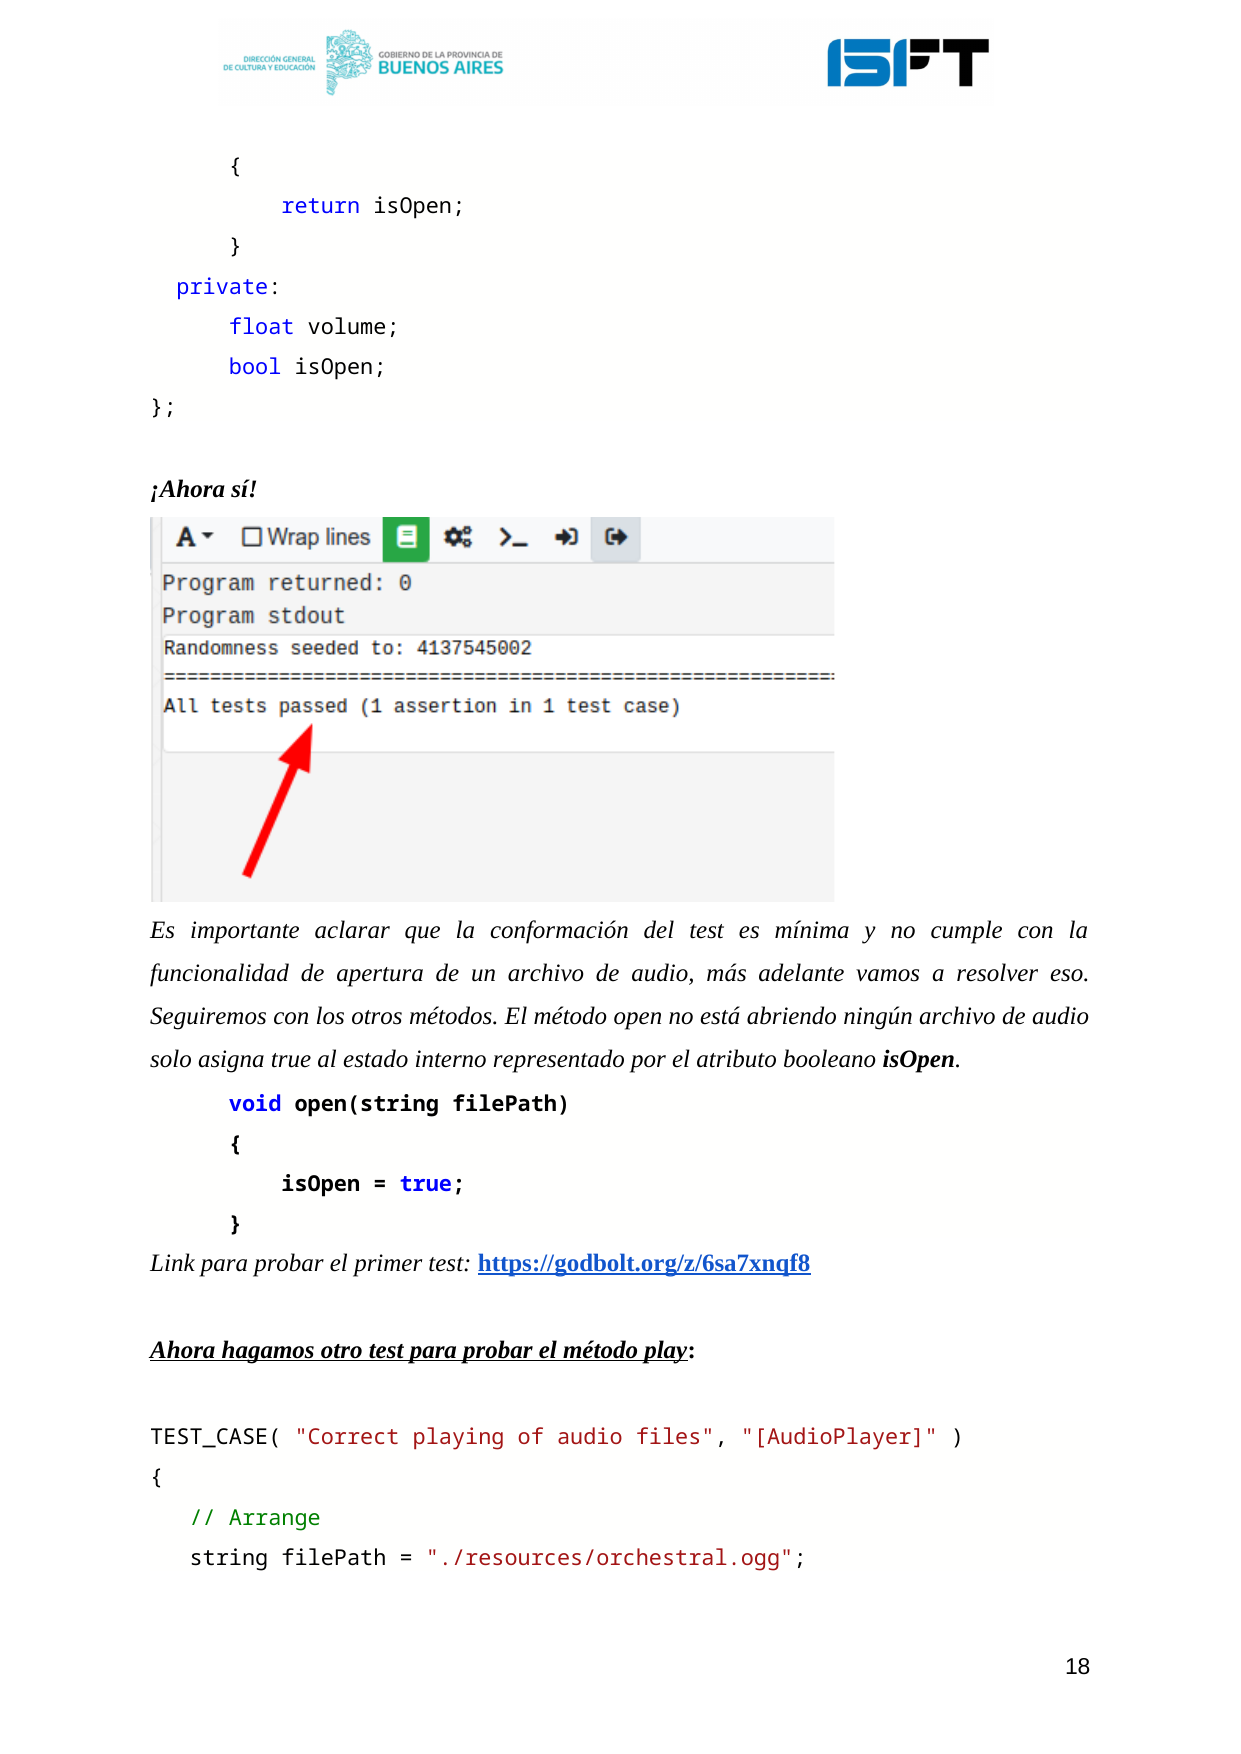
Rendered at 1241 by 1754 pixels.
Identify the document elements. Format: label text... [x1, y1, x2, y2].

text return isOpen; [150, 190, 1090, 220]
text { [150, 1128, 1090, 1158]
text { [150, 1461, 1090, 1491]
picture [150, 517, 835, 902]
text ¡Ahora sí! [150, 474, 1090, 503]
text isOpen = true; [150, 1168, 1090, 1198]
text // Arrange [150, 1501, 1090, 1531]
text } [150, 1208, 1090, 1238]
text float volume; [150, 311, 1090, 341]
text Es importante aclarar que la conformación del test es mínima y no cumple con la funcionalidad de apertura de un archivo de audio, más adelante vamos a resolver eso. Seguiremos con los otros métodos. El método open no está abriendo ningún archivo de audio solo asigna true al estado interno representado por el atributo booleano isOpen. [150, 915, 1090, 1073]
text TEST_CASE( "Correct playing of audio files", "[AudioPlayer]" ) [150, 1421, 1090, 1451]
text private: [150, 271, 1090, 300]
text }; [150, 391, 1090, 421]
text void open(string filePath) [150, 1088, 1090, 1117]
picture [218, 18, 994, 106]
text Ahora hagamos otro test para probar el método play: [150, 1335, 1090, 1363]
text Link para probar el primer test: https://godbolt.org/z/6sa7xnqf8 [150, 1248, 1090, 1277]
text { [150, 150, 1090, 180]
text bool isOpen; [150, 351, 1090, 381]
text } [150, 230, 1090, 260]
text string filePath = "./resources/orchestral.ogg"; [150, 1542, 1090, 1571]
